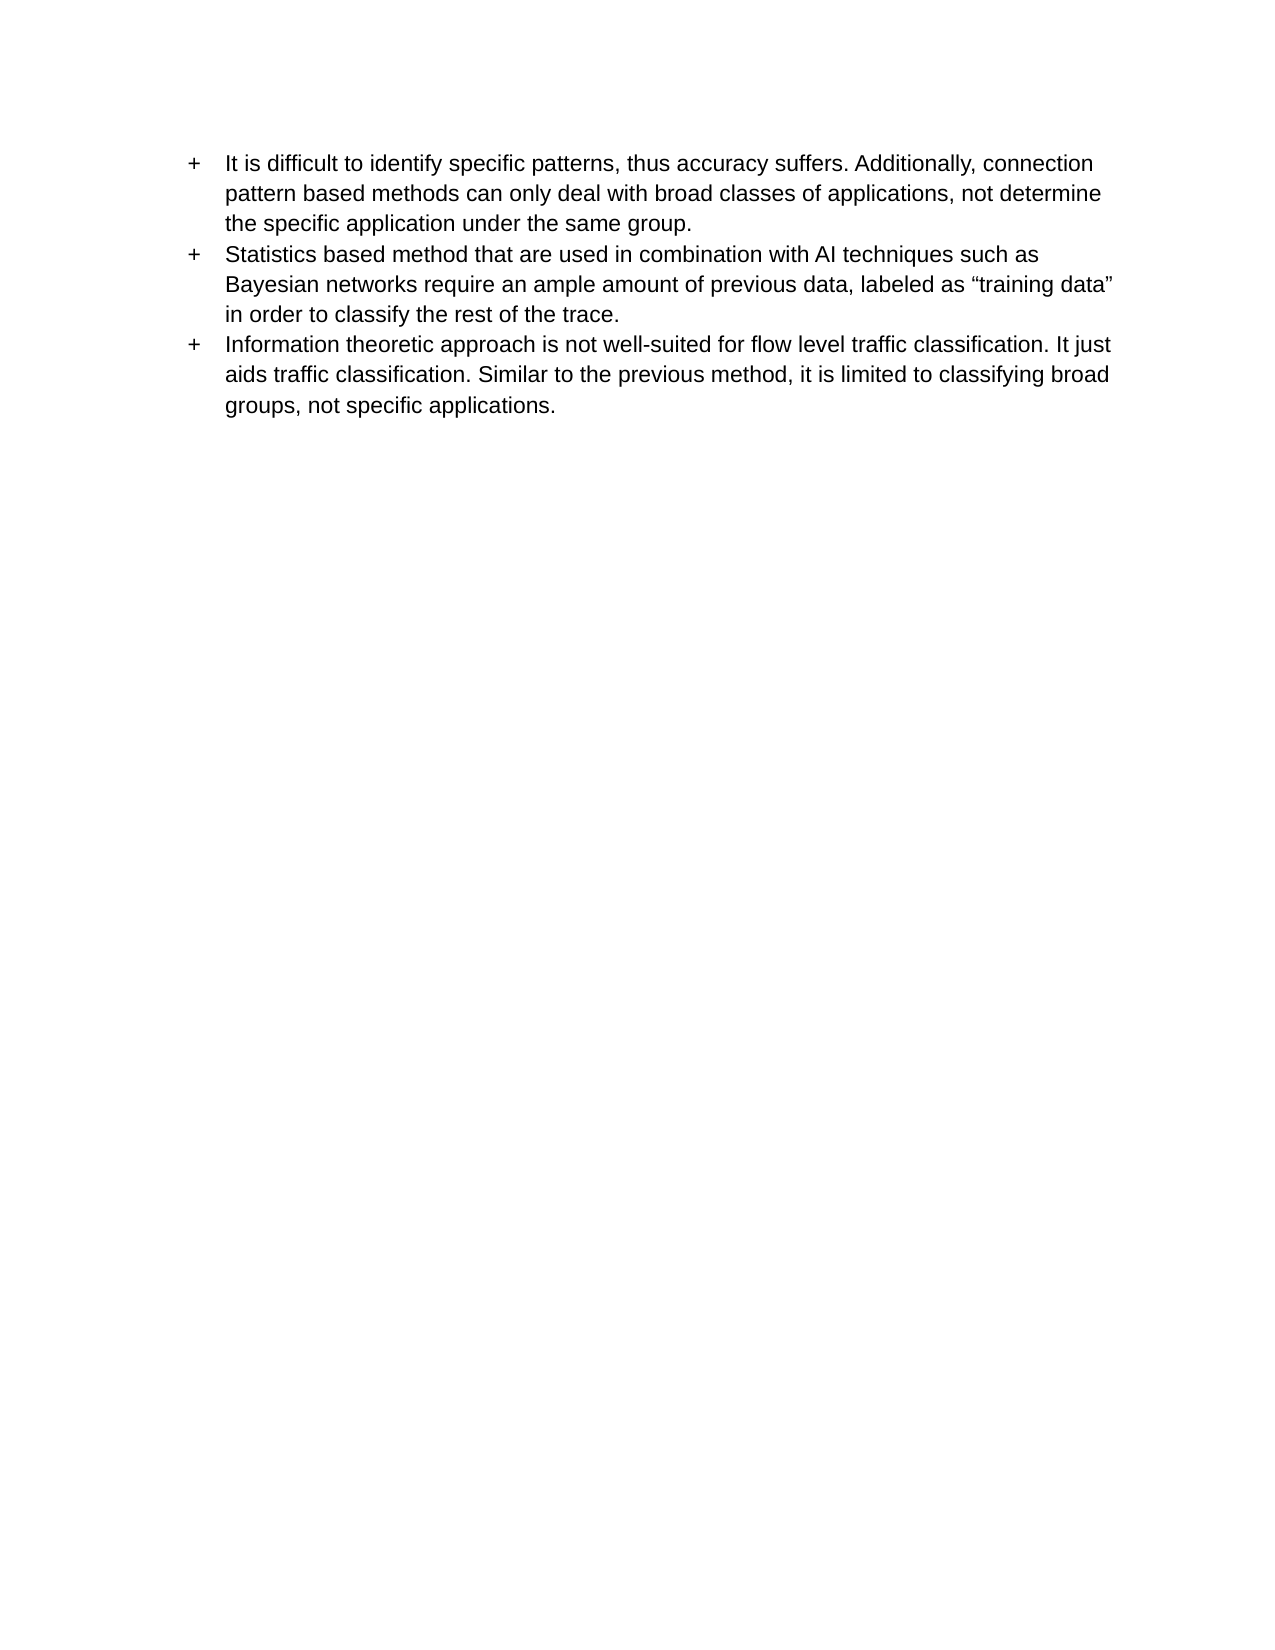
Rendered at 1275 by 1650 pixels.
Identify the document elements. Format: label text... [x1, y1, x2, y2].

list Statistics based method that are used in combination with AI techniques such as Bayesian networks require an ample amount of previous data, labeled as “training data” in order to classify the rest of the trace. [187, 241, 1125, 327]
list Information theoretic approach is not well-suited for flow level traffic classification. It just aids traffic classification. Similar to the previous method, it is limited to classifying broad groups, not specific applications. [187, 331, 1125, 418]
list It is difficult to identify specific patterns, thus accuracy suffers. Additionally, connection pattern based methods can only deal with broad classes of applications, not determine the specific application under the same group. [187, 150, 1125, 237]
